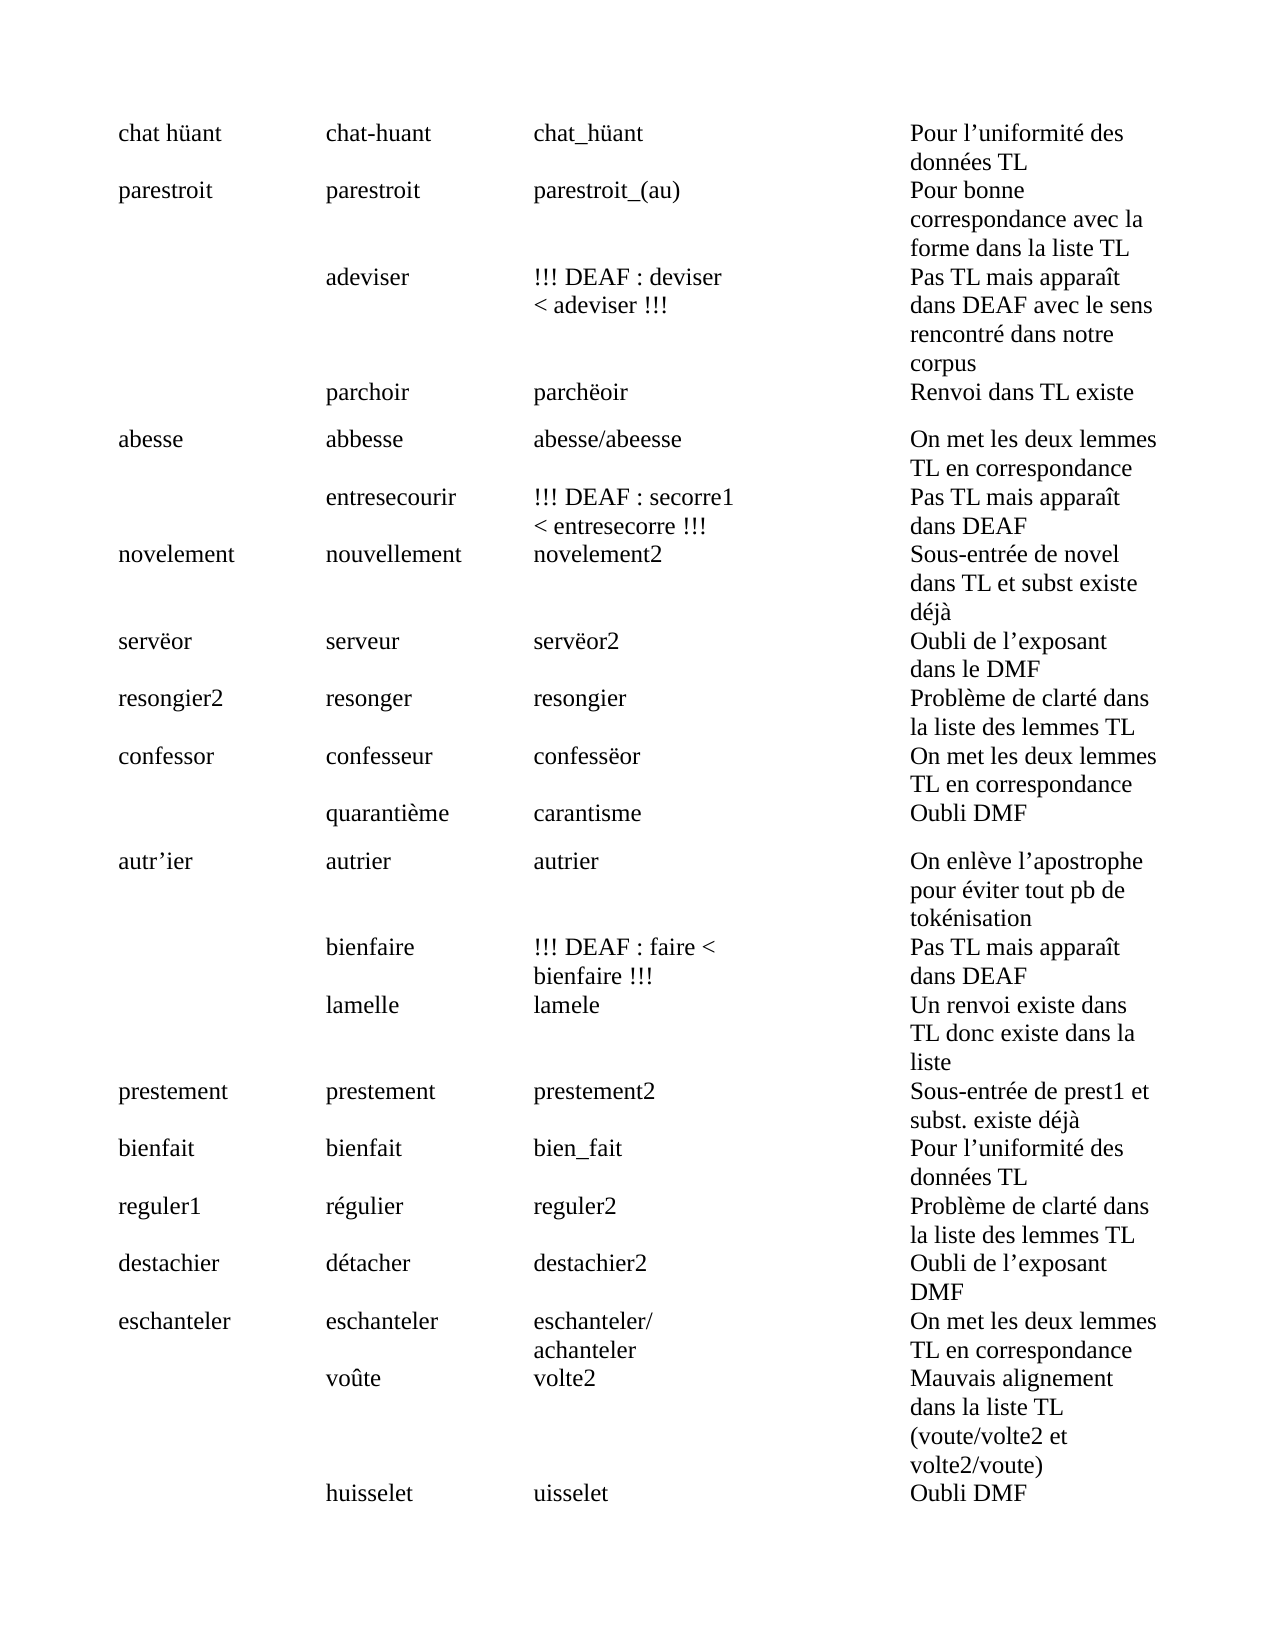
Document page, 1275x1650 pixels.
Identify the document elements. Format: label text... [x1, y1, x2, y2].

table_cell parchëoir [533, 377, 741, 424]
table_cell [741, 262, 910, 377]
table_cell Un renvoi existe dans TL donc existe dans la liste [910, 990, 1157, 1076]
table_cell [741, 377, 910, 424]
table_cell Oubli de l’exposant dans le DMF [910, 626, 1157, 683]
table_cell Pas TL mais apparaît dans DEAF [910, 482, 1157, 539]
table_cell [741, 540, 910, 626]
table_cell Pour l’uniformité des données TL [910, 118, 1157, 176]
table_cell eschanteler/achanteler [533, 1306, 741, 1363]
table_cell adeviser [326, 262, 533, 377]
table_cell Oubli DMF [910, 1479, 1157, 1526]
table_cell [741, 176, 910, 262]
table_cell [741, 846, 910, 932]
table_cell [118, 1479, 326, 1526]
table_cell bienfait [118, 1134, 326, 1191]
table_cell [741, 1134, 910, 1191]
table_cell servëor2 [533, 626, 741, 683]
table_cell destachier2 [533, 1249, 741, 1306]
table_cell voûte [326, 1364, 533, 1478]
table_cell abesse/abeesse [533, 425, 741, 482]
table_cell Oubli DMF [910, 798, 1157, 846]
table_cell parestroit_(au) [533, 176, 741, 262]
table_cell servëor [118, 626, 326, 683]
table_cell chat hüant [118, 118, 326, 176]
table_cell [741, 425, 910, 482]
table_cell novelement2 [533, 540, 741, 626]
table_cell huisselet [326, 1479, 533, 1526]
table_cell Renvoi dans TL existe [910, 377, 1157, 424]
table_cell [118, 990, 326, 1076]
table_cell [118, 932, 326, 990]
table_cell !!! DEAF : secorre1 < entresecorre !!! [533, 482, 741, 539]
table_cell resongier [533, 683, 741, 741]
table_cell [118, 482, 326, 539]
table_cell bienfaire [326, 932, 533, 990]
table_cell Problème de clarté dans la liste des lemmes TL [910, 1191, 1157, 1248]
table_cell [741, 932, 910, 990]
table_cell [741, 1306, 910, 1363]
table_cell lamelle [326, 990, 533, 1076]
table_cell confesseur [326, 741, 533, 798]
table_cell prestement2 [533, 1076, 741, 1133]
table_cell Pas TL mais apparaît dans DEAF avec le sens rencontré dans notre corpus [910, 262, 1157, 377]
table_cell reguler2 [533, 1191, 741, 1248]
table_cell Pour l’uniformité des données TL [910, 1134, 1157, 1191]
table_cell [741, 118, 910, 176]
table_cell bienfait [326, 1134, 533, 1191]
table_cell !!! DEAF : deviser < adeviser !!! [533, 262, 741, 377]
table_cell reguler1 [118, 1191, 326, 1248]
table_cell Sous-entrée de prest1 et subst. existe déjà [910, 1076, 1157, 1133]
table_cell eschanteler [118, 1306, 326, 1363]
table_cell [118, 262, 326, 377]
table_cell Pour bonne correspondance avec la forme dans la liste TL [910, 176, 1157, 262]
table_cell carantisme [533, 798, 741, 846]
table_cell destachier [118, 1249, 326, 1306]
table_cell régulier [326, 1191, 533, 1248]
table_cell abbesse [326, 425, 533, 482]
table_cell [741, 482, 910, 539]
table_cell lamele [533, 990, 741, 1076]
table_cell On met les deux lemmes TL en correspondance [910, 741, 1157, 798]
table_cell parestroit [326, 176, 533, 262]
table_cell autrier [326, 846, 533, 932]
table_cell autr’ier [118, 846, 326, 932]
table_cell [118, 798, 326, 846]
table_cell resongier2 [118, 683, 326, 741]
table_cell bien_fait [533, 1134, 741, 1191]
table_cell [741, 1191, 910, 1248]
table_cell entresecourir [326, 482, 533, 539]
table_cell détacher [326, 1249, 533, 1306]
table_cell [741, 1479, 910, 1526]
table_cell [741, 1076, 910, 1133]
table_cell On enlève l’apostrophe pour éviter tout pb de tokénisation [910, 846, 1157, 932]
table_cell parestroit [118, 176, 326, 262]
table_cell On met les deux lemmes TL en correspondance [910, 425, 1157, 482]
table_cell [118, 1364, 326, 1478]
table_cell Pas TL mais apparaît dans DEAF [910, 932, 1157, 990]
table_cell Oubli de l’exposant DMF [910, 1249, 1157, 1306]
table_cell autrier [533, 846, 741, 932]
table_cell confessëor [533, 741, 741, 798]
table_cell [741, 1249, 910, 1306]
table_cell [741, 990, 910, 1076]
table_cell uisselet [533, 1479, 741, 1526]
table_cell abesse [118, 425, 326, 482]
table_cell Sous-entrée de novel dans TL et subst existe déjà [910, 540, 1157, 626]
table_cell Problème de clarté dans la liste des lemmes TL [910, 683, 1157, 741]
table_cell [741, 798, 910, 846]
table_cell quarantième [326, 798, 533, 846]
table_cell resonger [326, 683, 533, 741]
table_cell eschanteler [326, 1306, 533, 1363]
table_cell !!! DEAF : faire < bienfaire !!! [533, 932, 741, 990]
table_cell serveur [326, 626, 533, 683]
table_cell parchoir [326, 377, 533, 424]
table_cell Mauvais alignement dans la liste TL (voute/volte2 et volte2/voute) [910, 1364, 1157, 1478]
table_cell volte2 [533, 1364, 741, 1478]
table_cell nouvellement [326, 540, 533, 626]
table_cell prestement [118, 1076, 326, 1133]
table_cell [741, 626, 910, 683]
table_cell [741, 1364, 910, 1478]
table_cell [741, 683, 910, 741]
table_cell prestement [326, 1076, 533, 1133]
table_cell chat_hüant [533, 118, 741, 176]
table_cell [118, 377, 326, 424]
table_cell chat-huant [326, 118, 533, 176]
table_cell confessor [118, 741, 326, 798]
table_cell novelement [118, 540, 326, 626]
table_cell On met les deux lemmes TL en correspondance [910, 1306, 1157, 1363]
table_cell [741, 741, 910, 798]
